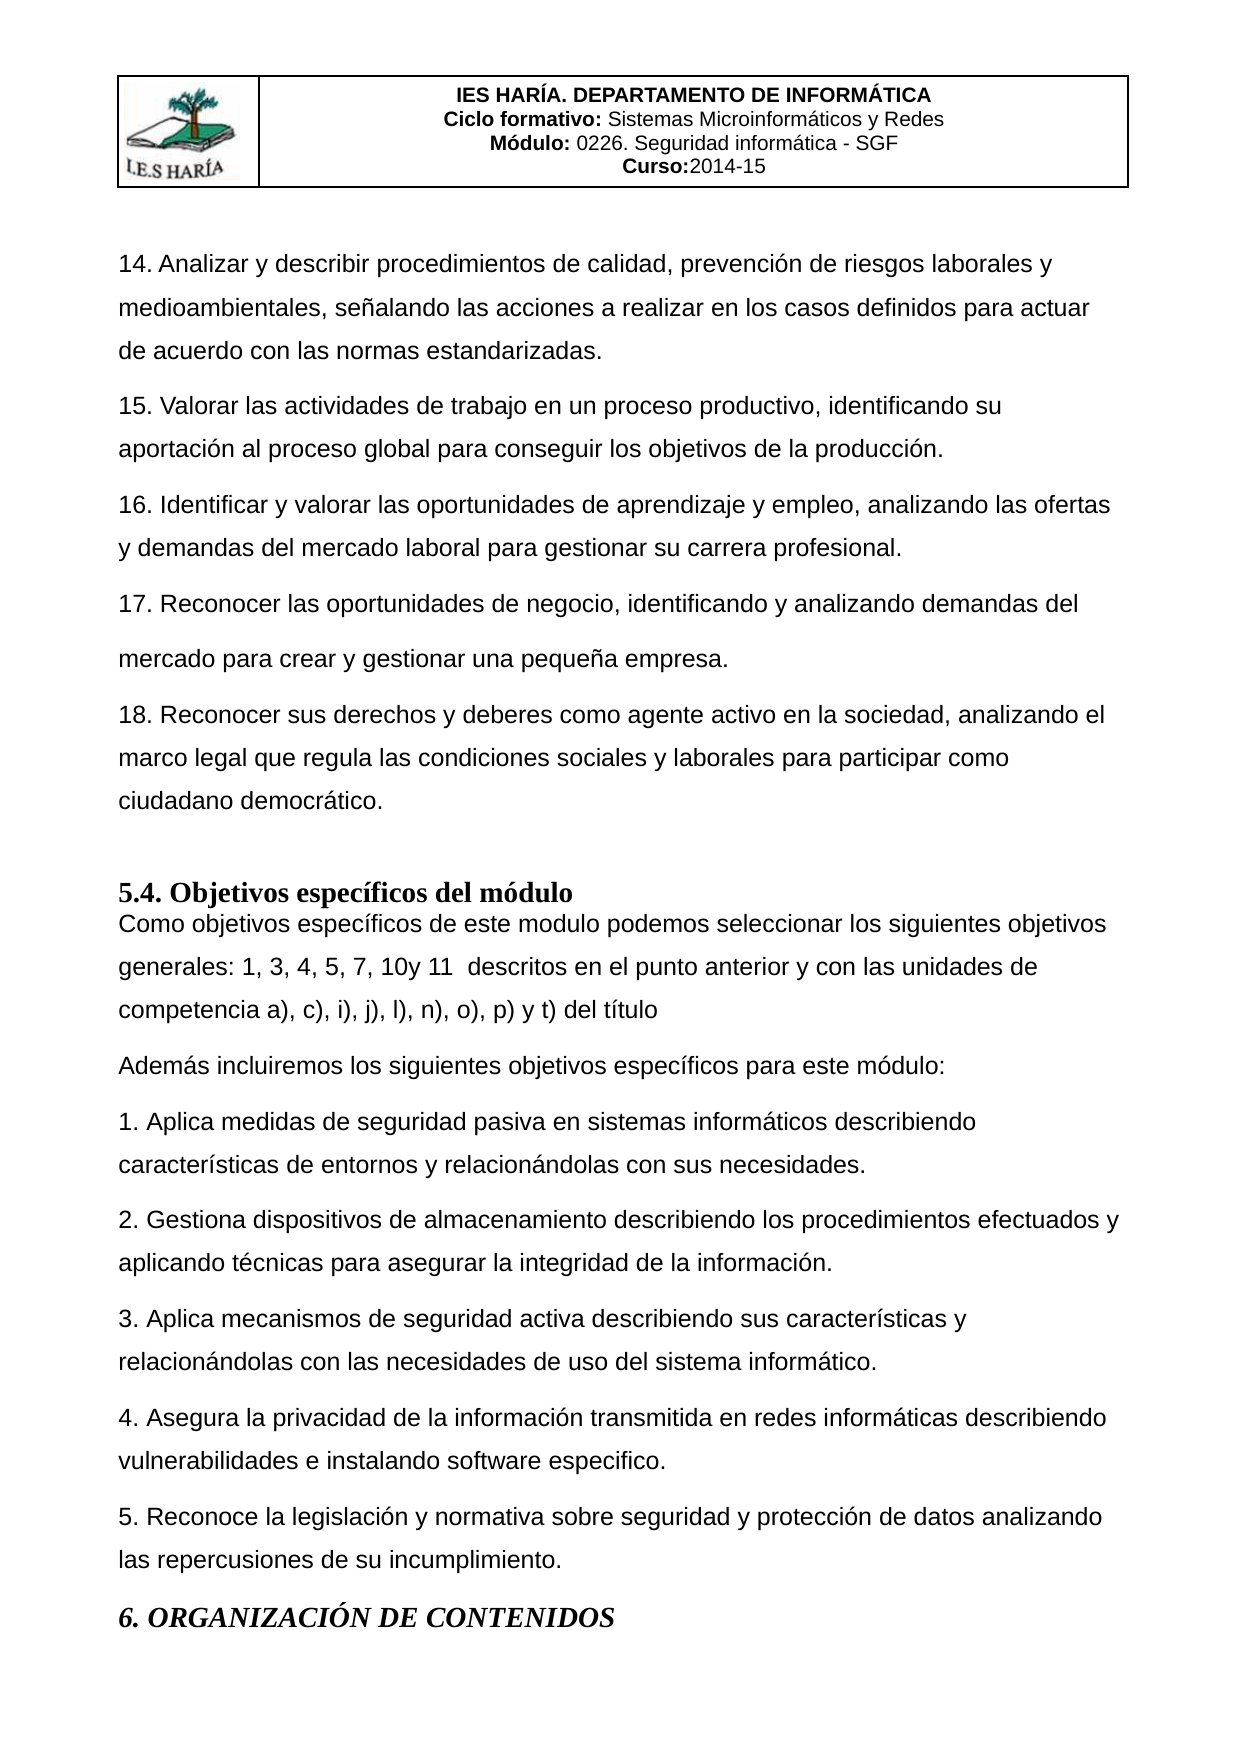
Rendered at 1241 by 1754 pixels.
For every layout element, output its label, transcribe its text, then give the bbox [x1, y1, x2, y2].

text 16. Identificar y valorar las oportunidades de aprendizaje y empleo, analizando las ofertas y demandas del mercado laboral para gestionar su carrera profesional. [118, 490, 1122, 562]
text mercado para crear y gestionar una pequeña empresa. [118, 644, 1122, 673]
text Como objetivos específicos de este modulo podemos seleccionar los siguientes objetivos generales: 1, 3, 4, 5, 7, 10y 11 descritos en el punto anterior y con las unidades de competencia a), c), i), j), l), n), o), p) y t) del título [118, 909, 1122, 1024]
text 4. Asegura la privacidad de la información transmitida en redes informáticas describiendo vulnerabilidades e instalando software especifico. [118, 1403, 1122, 1475]
text 5. Reconoce la legislación y normativa sobre seguridad y protección de datos analizando las repercusiones de su incumplimiento. [118, 1502, 1122, 1573]
text 15. Valorar las actividades de trabajo en un proceso productivo, identificando su aportación al proceso global para conseguir los objetivos de la producción. [118, 391, 1122, 463]
text 1. Aplica medidas de seguridad pasiva en sistemas informáticos describiendo características de entornos y relacionándolas con sus necesidades. [118, 1107, 1122, 1178]
picture [123, 82, 241, 180]
text 14. Analizar y describir procedimientos de calidad, prevención de riesgos laborales y medioambientales, señalando las acciones a realizar en los casos definidos para actuar de acuerdo con las normas estandarizadas. [118, 249, 1122, 364]
text Además incluiremos los siguientes objetivos específicos para este módulo: [118, 1051, 1122, 1080]
text 2. Gestiona dispositivos de almacenamiento describiendo los procedimientos efectuados y aplicando técnicas para asegurar la integridad de la información. [118, 1205, 1122, 1277]
text 17. Reconocer las oportunidades de negocio, identificando y analizando demandas del [118, 589, 1122, 618]
subtitle 6. ORGANIZACIÓN DE CONTENIDOS [118, 1600, 1122, 1634]
text 3. Aplica mecanismos de seguridad activa describiendo sus características y relacionándolas con las necesidades de uso del sistema informático. [118, 1304, 1122, 1376]
subtitle 5.4. Objetivos específicos del módulo [118, 876, 1122, 909]
text 18. Reconocer sus derechos y deberes como agente activo en la sociedad, analizando el marco legal que regula las condiciones sociales y laborales para participar como ciudadano democrático. [118, 700, 1122, 815]
